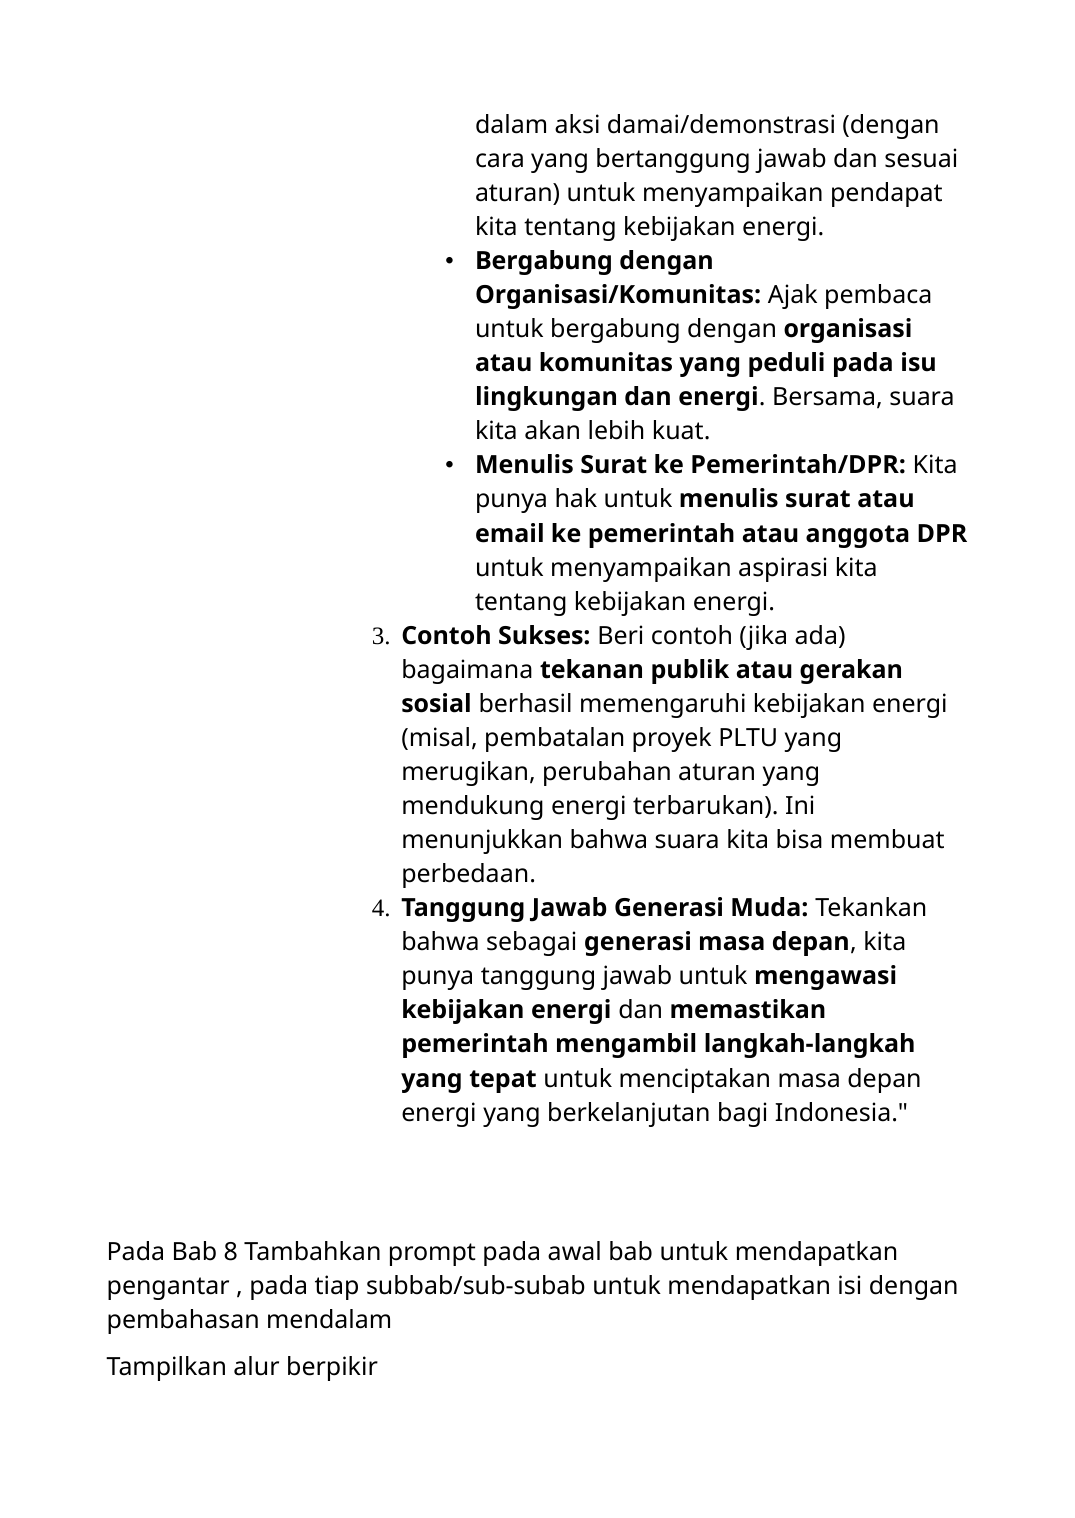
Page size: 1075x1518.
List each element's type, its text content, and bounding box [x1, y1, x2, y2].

list Bergabung dengan Organisasi/Komunitas: Ajak pembaca untuk bergabung dengan organisasi atau komunitas yang peduli pada isu lingkungan dan energi. Bersama, suara kita akan lebih kuat. [445, 243, 968, 447]
text Pada Bab 8 Tambahkan prompt pada awal bab untuk mendapatkan pengantar , pada tiap subbab/sub-subab untuk mendapatkan isi dengan pembahasan mendalam [106, 1234, 968, 1336]
list dalam aksi damai/demonstrasi (dengan cara yang bertanggung jawab dan sesuai aturan) untuk menyampaikan pendapat kita tentang kebijakan energi. [445, 106, 968, 243]
list Menulis Surat ke Pemerintah/DPR: Kita punya hak untuk menulis surat atau email ke pemerintah atau anggota DPR untuk menyampaikan aspirasi kita tentang kebijakan energi. [445, 447, 968, 617]
list Contoh Sukses: Beri contoh (jika ada) bagaimana tekanan publik atau gerakan sosial berhasil memengaruhi kebijakan energi (misal, pembatalan proyek PLTU yang merugikan, perubahan aturan yang mendukung energi terbarukan). Ini menunjukkan bahwa suara kita bisa membuat perbedaan. [372, 617, 968, 890]
list Tanggung Jawab Generasi Muda: Tekankan bahwa sebagai generasi masa depan, kita punya tanggung jawab untuk mengawasi kebijakan energi dan memastikan pemerintah mengambil langkah-langkah yang tepat untuk menciptakan masa depan energi yang berkelanjutan bagi Indonesia." [372, 890, 968, 1128]
text Tampilkan alur berpikir [106, 1349, 968, 1383]
